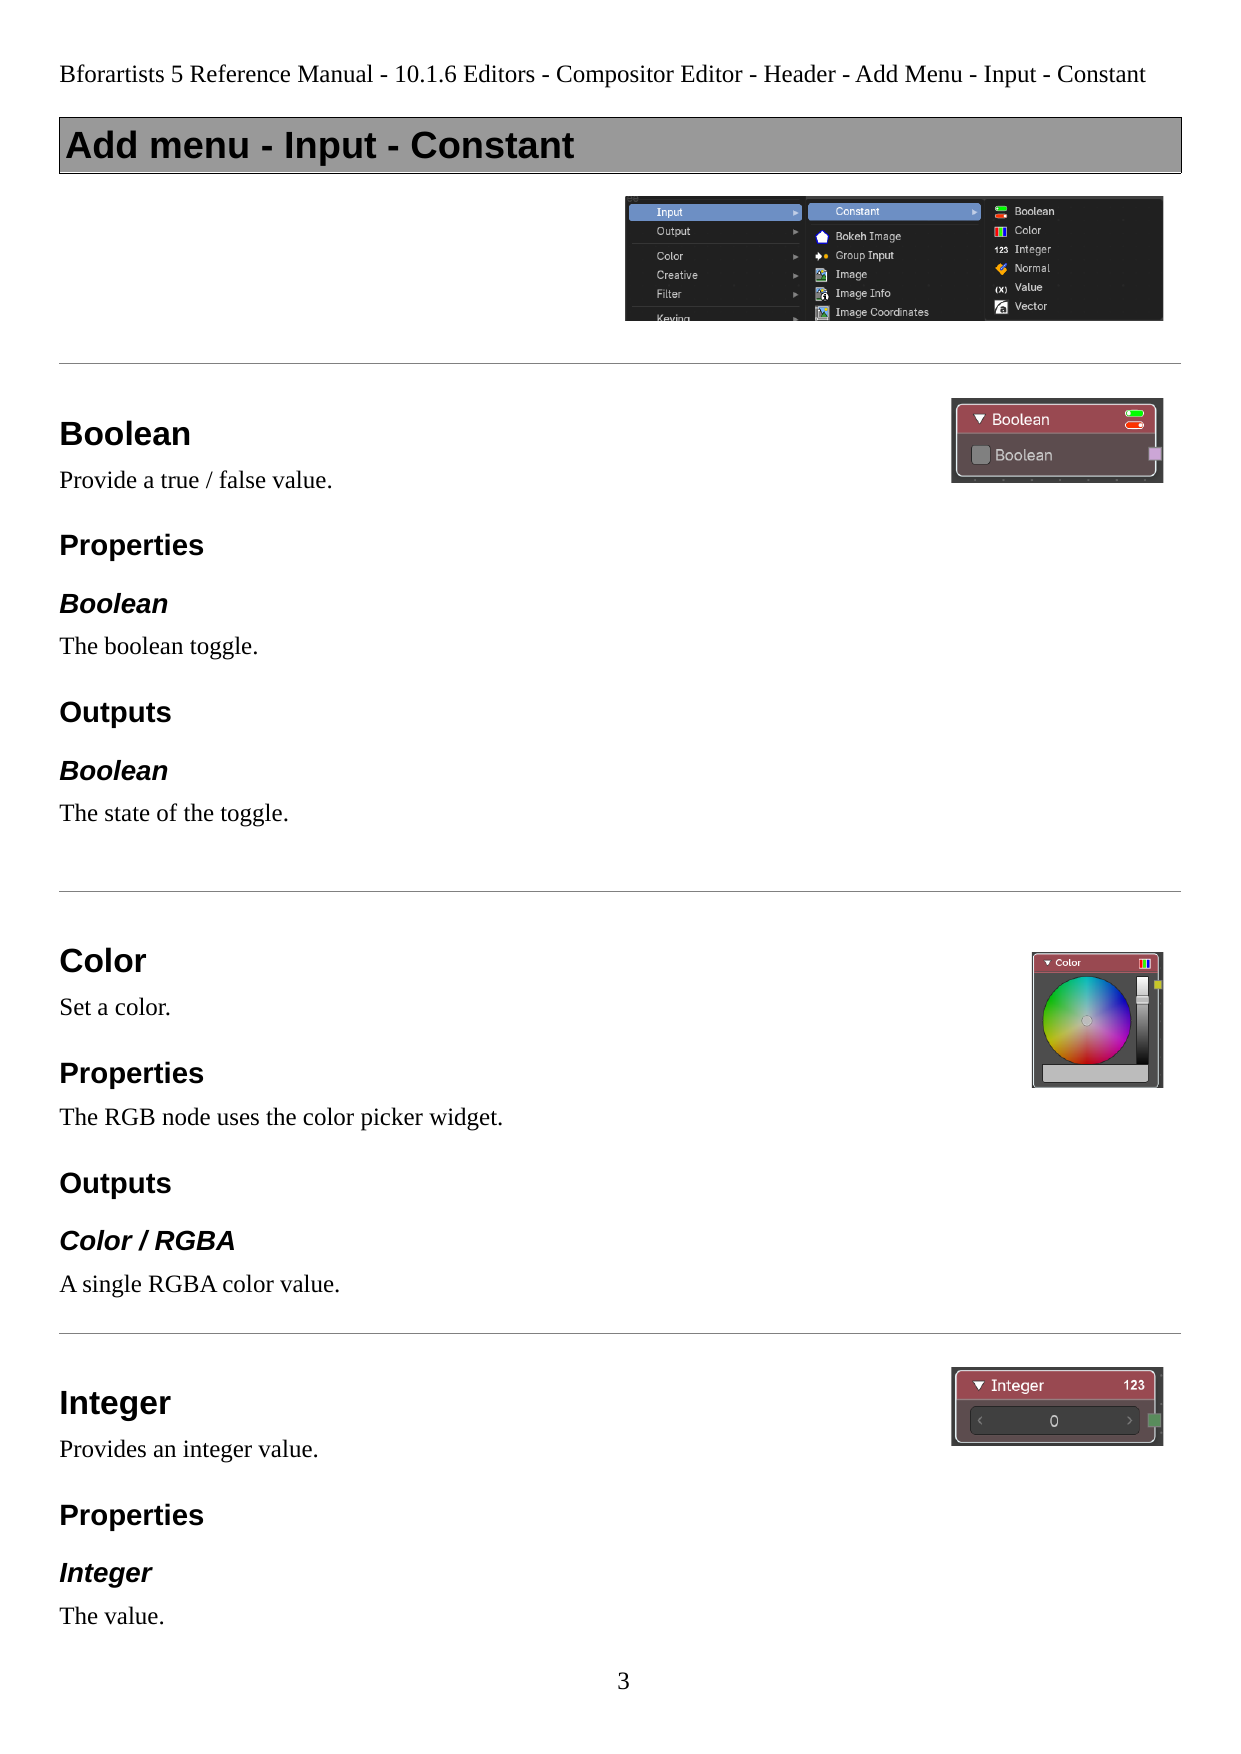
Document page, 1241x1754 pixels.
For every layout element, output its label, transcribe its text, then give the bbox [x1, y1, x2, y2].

subtitle Outputs [59, 695, 1181, 729]
subtitle [1164, 1383, 1181, 1422]
subtitle Boolean [59, 587, 1181, 619]
subtitle Color / RGBA [59, 1224, 1181, 1256]
text The RGB node uses the color picker widget. [59, 1102, 1181, 1131]
text The boolean toggle. [59, 631, 1181, 660]
subtitle Properties [59, 528, 1181, 562]
text Set a color. [59, 992, 1031, 1021]
subtitle Outputs [59, 1166, 1181, 1199]
picture [951, 398, 1164, 483]
text Provide a true / false value. [59, 465, 1181, 493]
subtitle Integer [59, 1383, 951, 1422]
subtitle Integer [59, 1556, 1181, 1588]
subtitle Properties [59, 1056, 1181, 1089]
picture [625, 196, 1164, 321]
table_header Add menu - Input - Constant [60, 118, 1181, 172]
subtitle Boolean [59, 754, 1181, 786]
picture [951, 1367, 1164, 1446]
subtitle Properties [59, 1498, 1181, 1531]
text [1164, 992, 1181, 1021]
text A single RGBA color value. [59, 1269, 1181, 1298]
text The value. [59, 1601, 1181, 1629]
text The state of the toggle. [59, 798, 1181, 827]
subtitle [1164, 413, 1181, 452]
subtitle Boolean [59, 413, 951, 452]
picture [1031, 952, 1164, 1088]
text Provides an integer value. [59, 1434, 1181, 1463]
subtitle Color [59, 941, 1181, 980]
